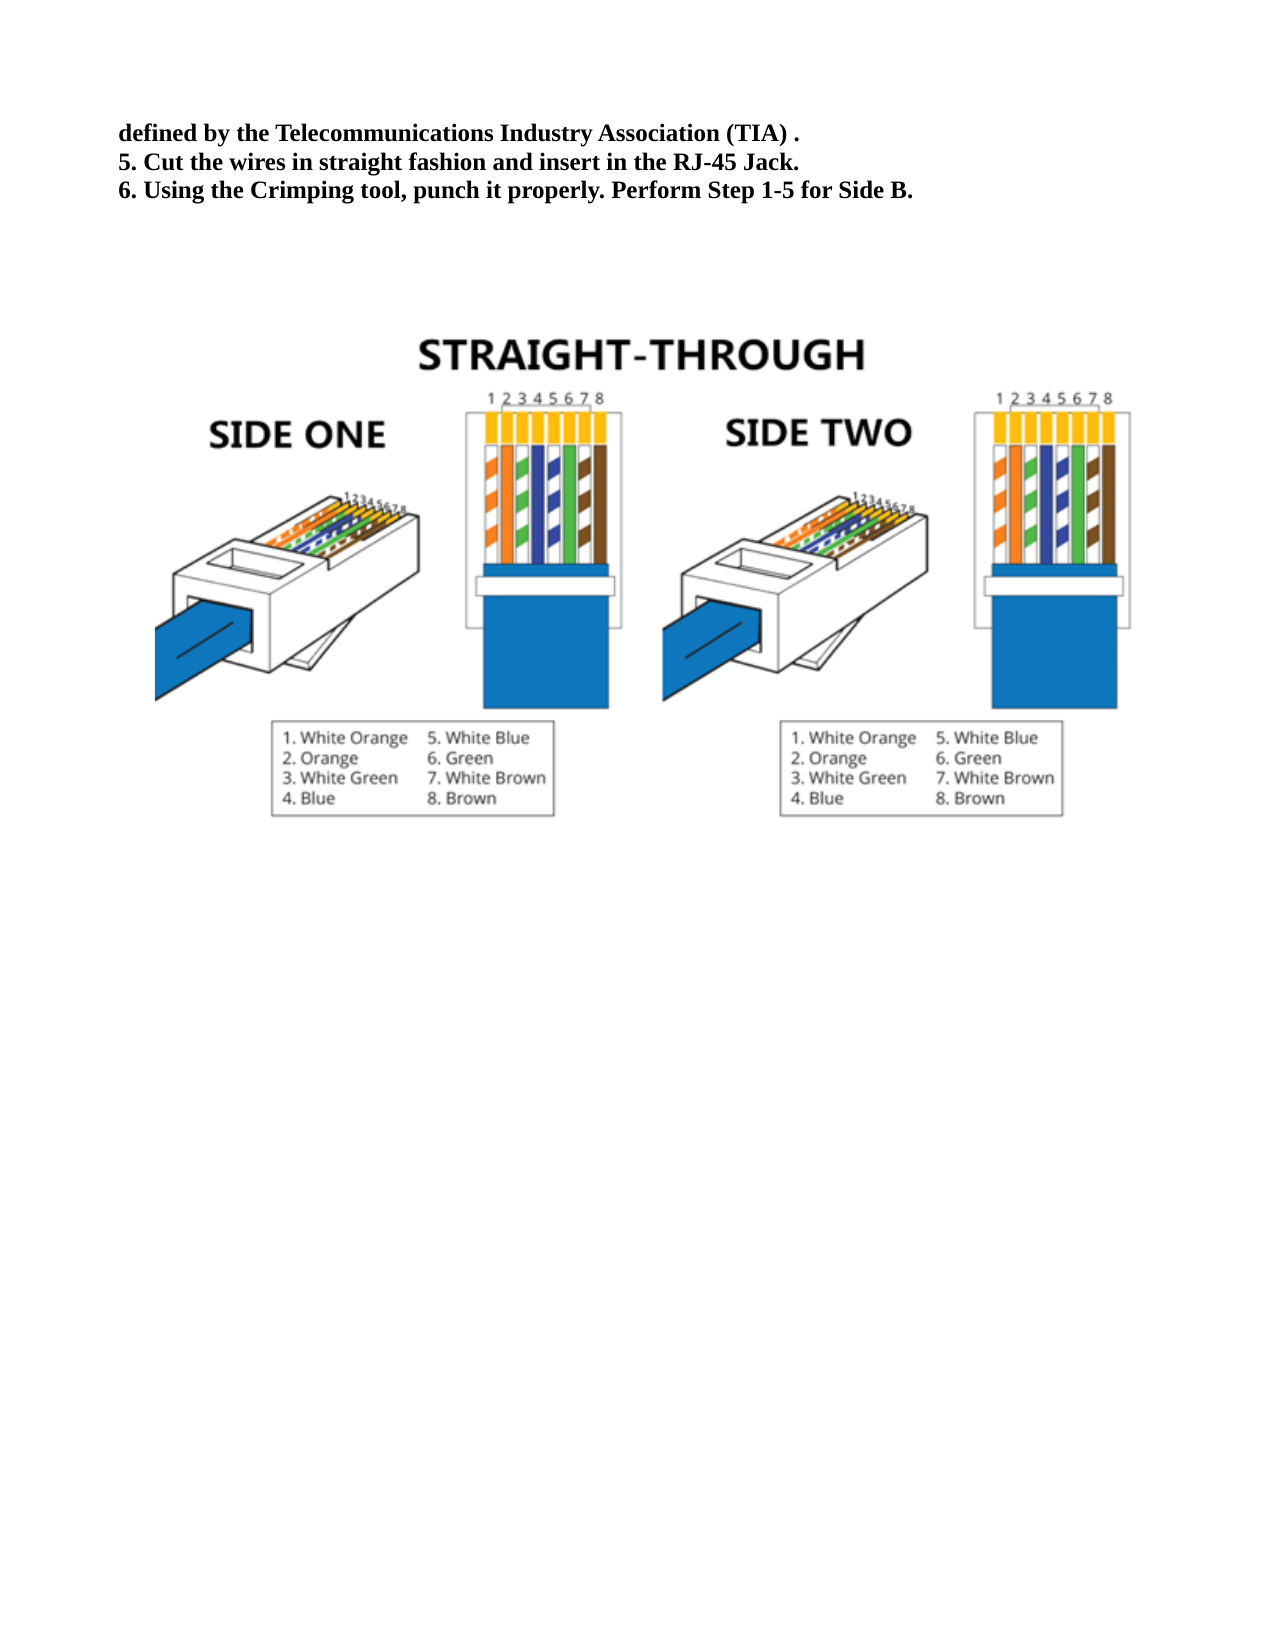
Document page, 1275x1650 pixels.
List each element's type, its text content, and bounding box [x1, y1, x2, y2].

text defined by the Telecommunications Industry Association (TIA) . [118, 118, 1157, 147]
text 6. Using the Crimping tool, punch it properly. Perform Step 1-5 for Side B. [118, 176, 1157, 204]
picture [154, 318, 1171, 827]
text 5. Cut the wires in straight fashion and insert in the RJ-45 Jack. [118, 147, 1157, 176]
